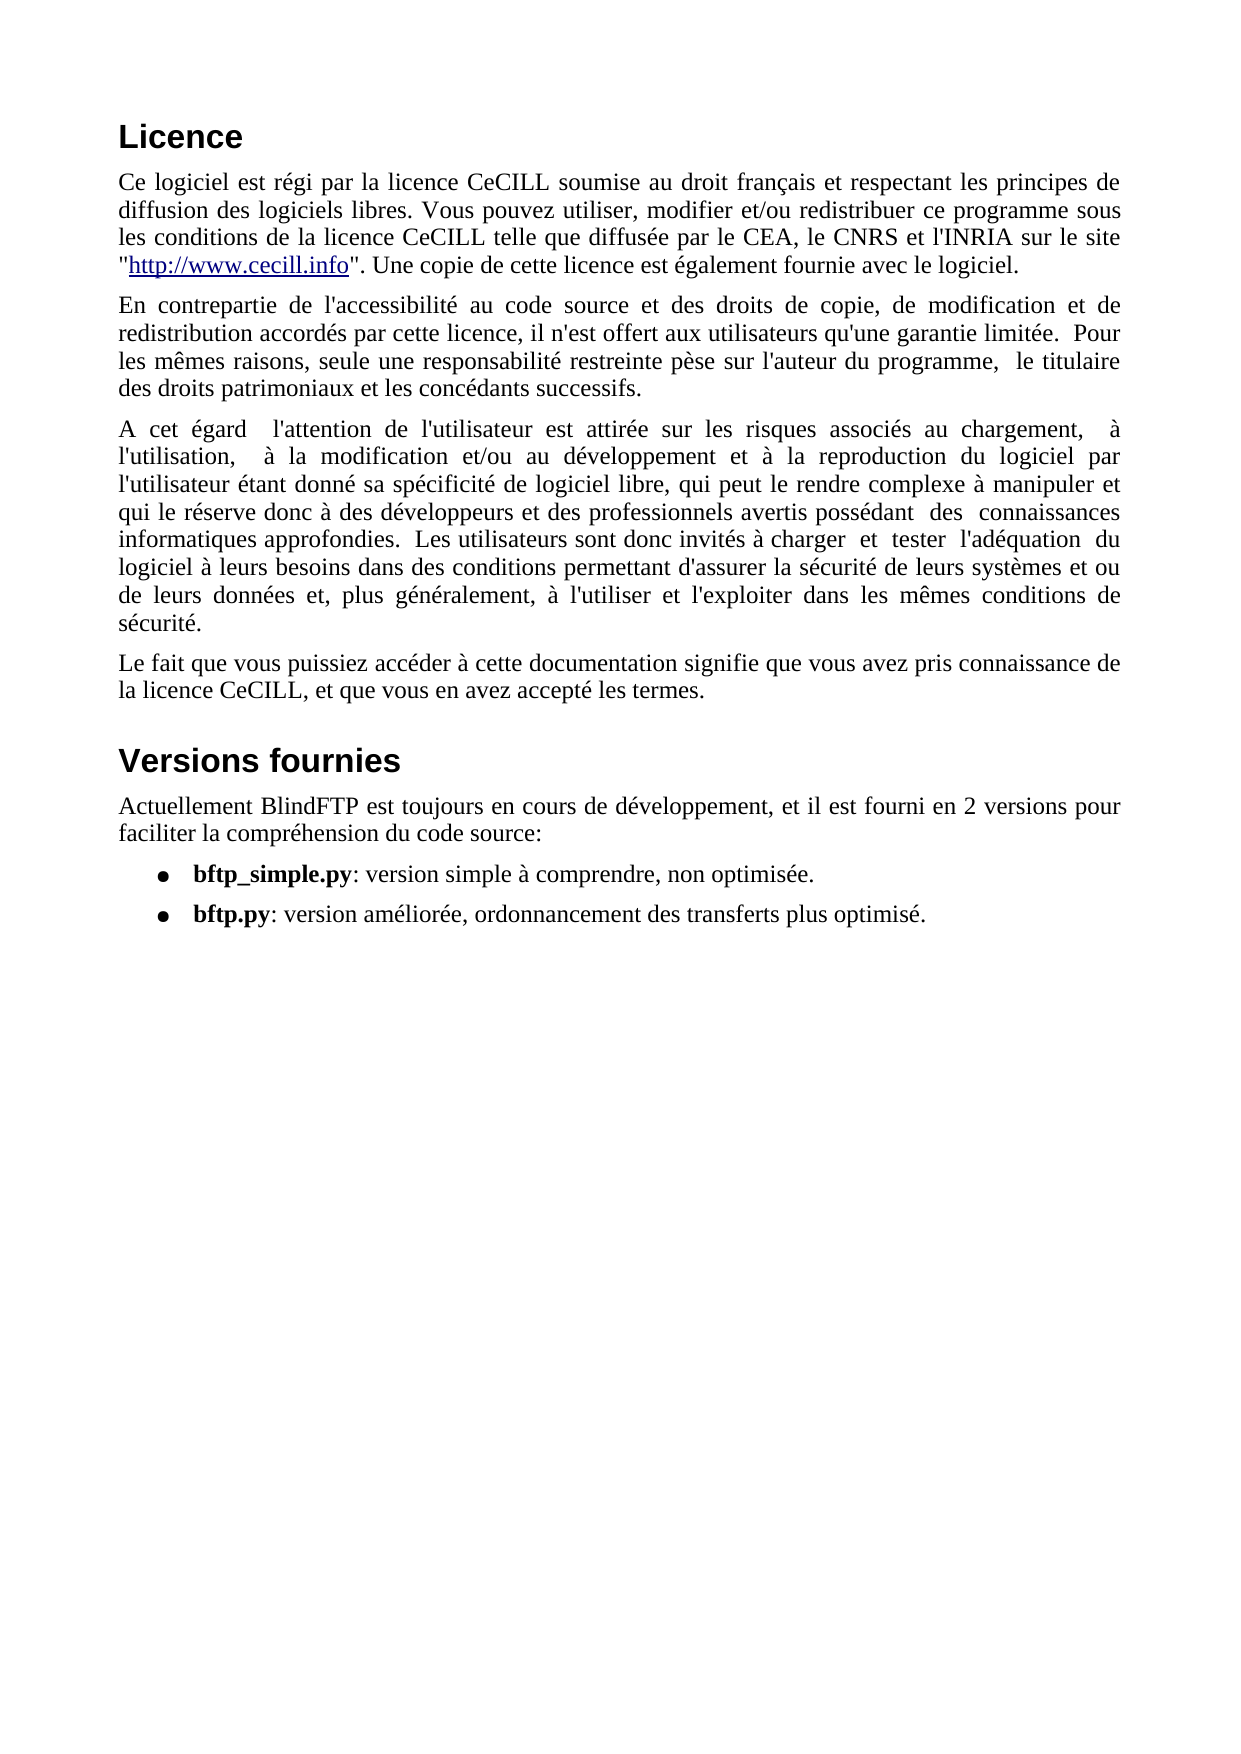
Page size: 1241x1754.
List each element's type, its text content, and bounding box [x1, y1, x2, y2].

list bftp_simple.py: version simple à comprendre, non optimisée. [156, 860, 1122, 887]
text Actuellement BlindFTP est toujours en cours de développement, et il est fourni en 2 versions pour faciliter la compréhension du code source: [118, 792, 1122, 847]
subtitle Versions fournies [118, 742, 1122, 779]
text Ce logiciel est régi par la licence CeCILL soumise au droit français et respectant les principes de diffusion des logiciels libres. Vous pouvez utiliser, modifier et/ou redistribuer ce programme sous les conditions de la licence CeCILL telle que diffusée par le CEA, le CNRS et l'INRIA sur le site "http://www.cecill.info". Une copie de cette licence est également fournie avec le logiciel. [118, 168, 1122, 279]
text Le fait que vous puissiez accéder à cette documentation signifie que vous avez pris connaissance de la licence CeCILL, et que vous en avez accepté les termes. [118, 649, 1122, 704]
list bftp.py: version améliorée, ordonnancement des transferts plus optimisé. [156, 900, 1122, 928]
subtitle Licence [118, 118, 1122, 156]
text A cet égard l'attention de l'utilisateur est attirée sur les risques associés au chargement, à l'utilisation, à la modification et/ou au développement et à la reproduction du logiciel par l'utilisateur étant donné sa spécificité de logiciel libre, qui peut le rendre complexe à manipuler et qui le réserve donc à des développeurs et des professionnels avertis possédant des connaissances informatiques approfondies. Les utilisateurs sont donc invités à charger et tester l'adéquation du logiciel à leurs besoins dans des conditions permettant d'assurer la sécurité de leurs systèmes et ou de leurs données et, plus généralement, à l'utiliser et l'exploiter dans les mêmes conditions de sécurité. [118, 415, 1122, 636]
text En contrepartie de l'accessibilité au code source et des droits de copie, de modification et de redistribution accordés par cette licence, il n'est offert aux utilisateurs qu'une garantie limitée. Pour les mêmes raisons, seule une responsabilité restreinte pèse sur l'auteur du programme, le titulaire des droits patrimoniaux et les concédants successifs. [118, 291, 1122, 402]
